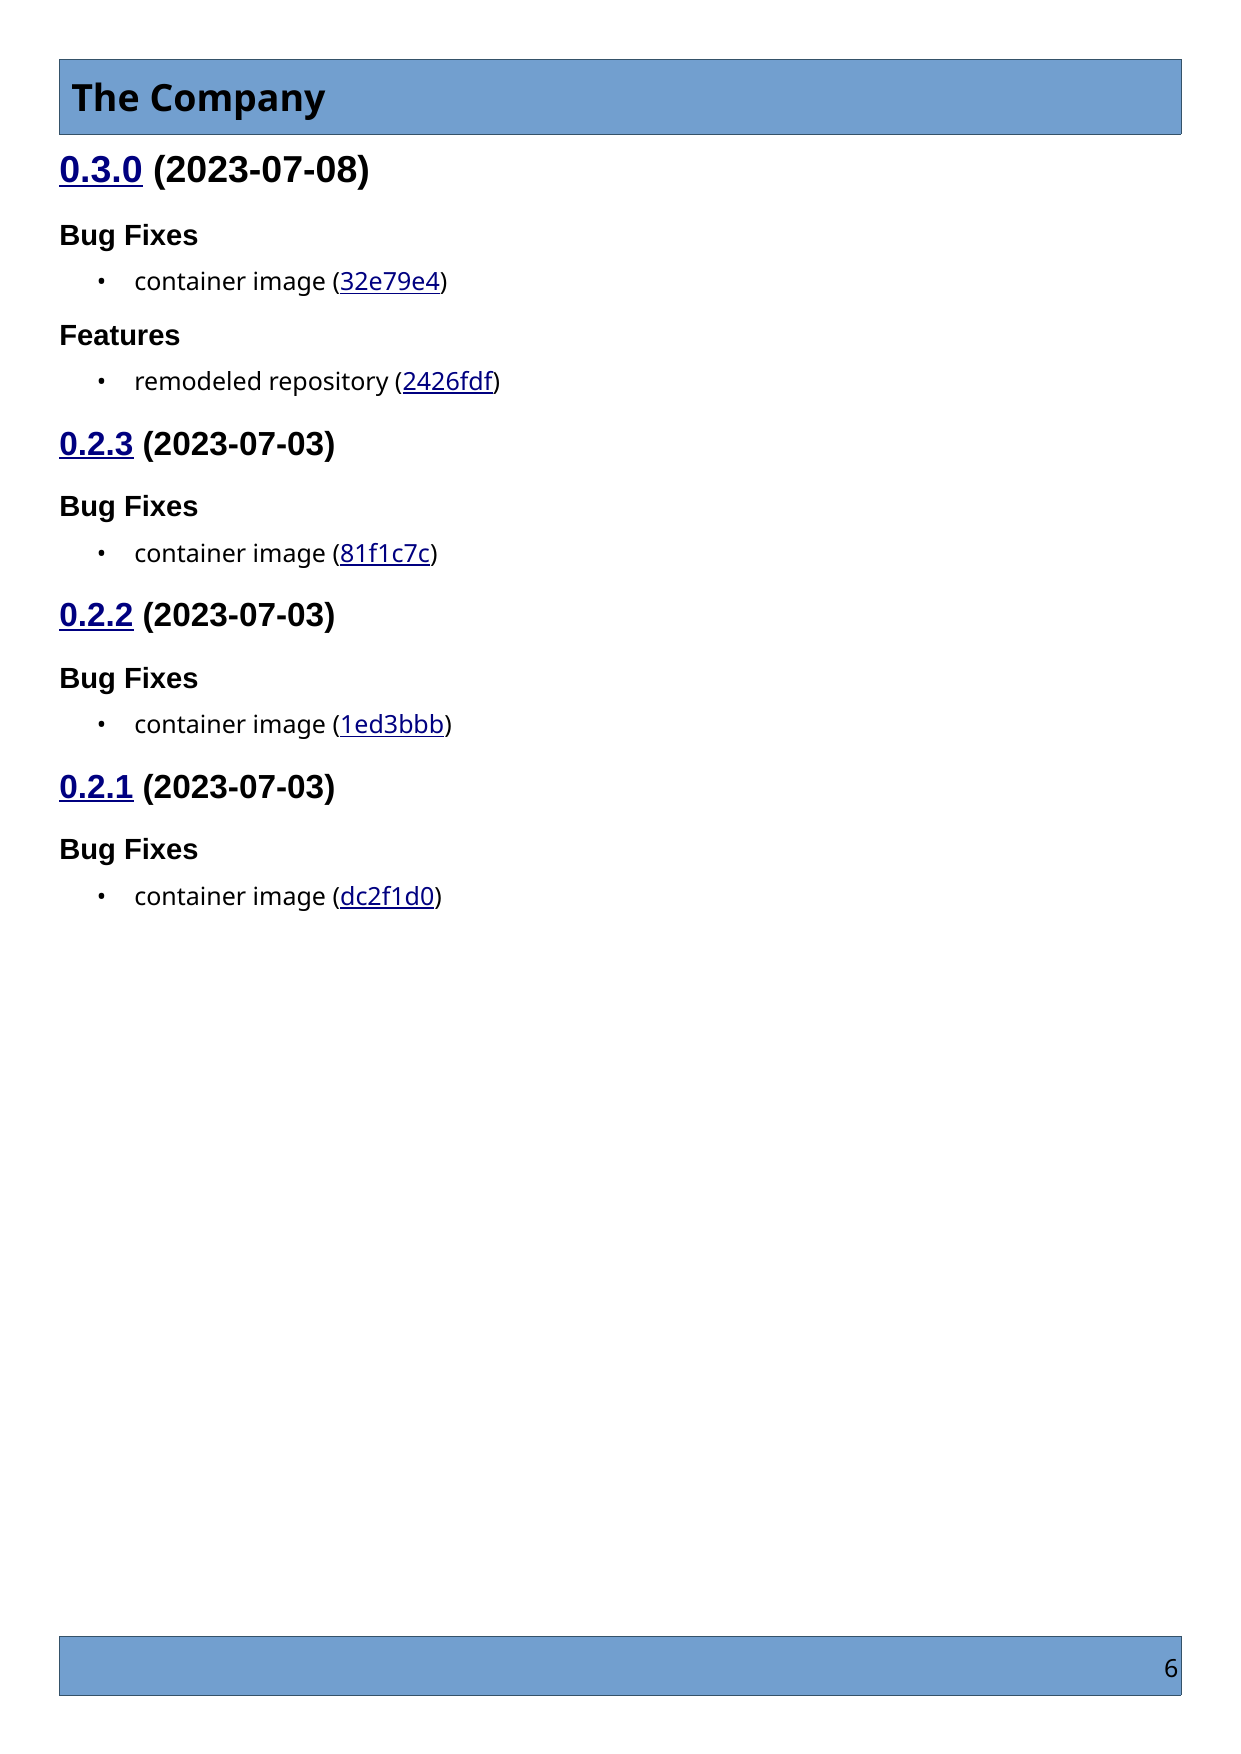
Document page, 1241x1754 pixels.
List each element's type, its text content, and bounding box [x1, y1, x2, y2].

subtitle Bug Fixes [59, 832, 1181, 866]
list container image (32e79e4) [97, 264, 1181, 298]
subtitle Bug Fixes [59, 489, 1181, 523]
subtitle 0.2.3 (2023-07-03) [59, 424, 1181, 462]
subtitle 0.2.2 (2023-07-03) [59, 595, 1181, 634]
subtitle Bug Fixes [59, 218, 1181, 251]
subtitle Features [59, 318, 1181, 351]
list container image (81f1c7c) [97, 535, 1181, 569]
subtitle Bug Fixes [59, 661, 1181, 694]
subtitle 0.2.1 (2023-07-03) [59, 767, 1181, 805]
subtitle 0.3.0 (2023-07-08) [59, 148, 1181, 191]
list remodeled repository (2426fdf) [97, 364, 1181, 398]
list container image (1ed3bbb) [97, 707, 1181, 741]
list container image (dc2f1d0) [97, 878, 1181, 912]
